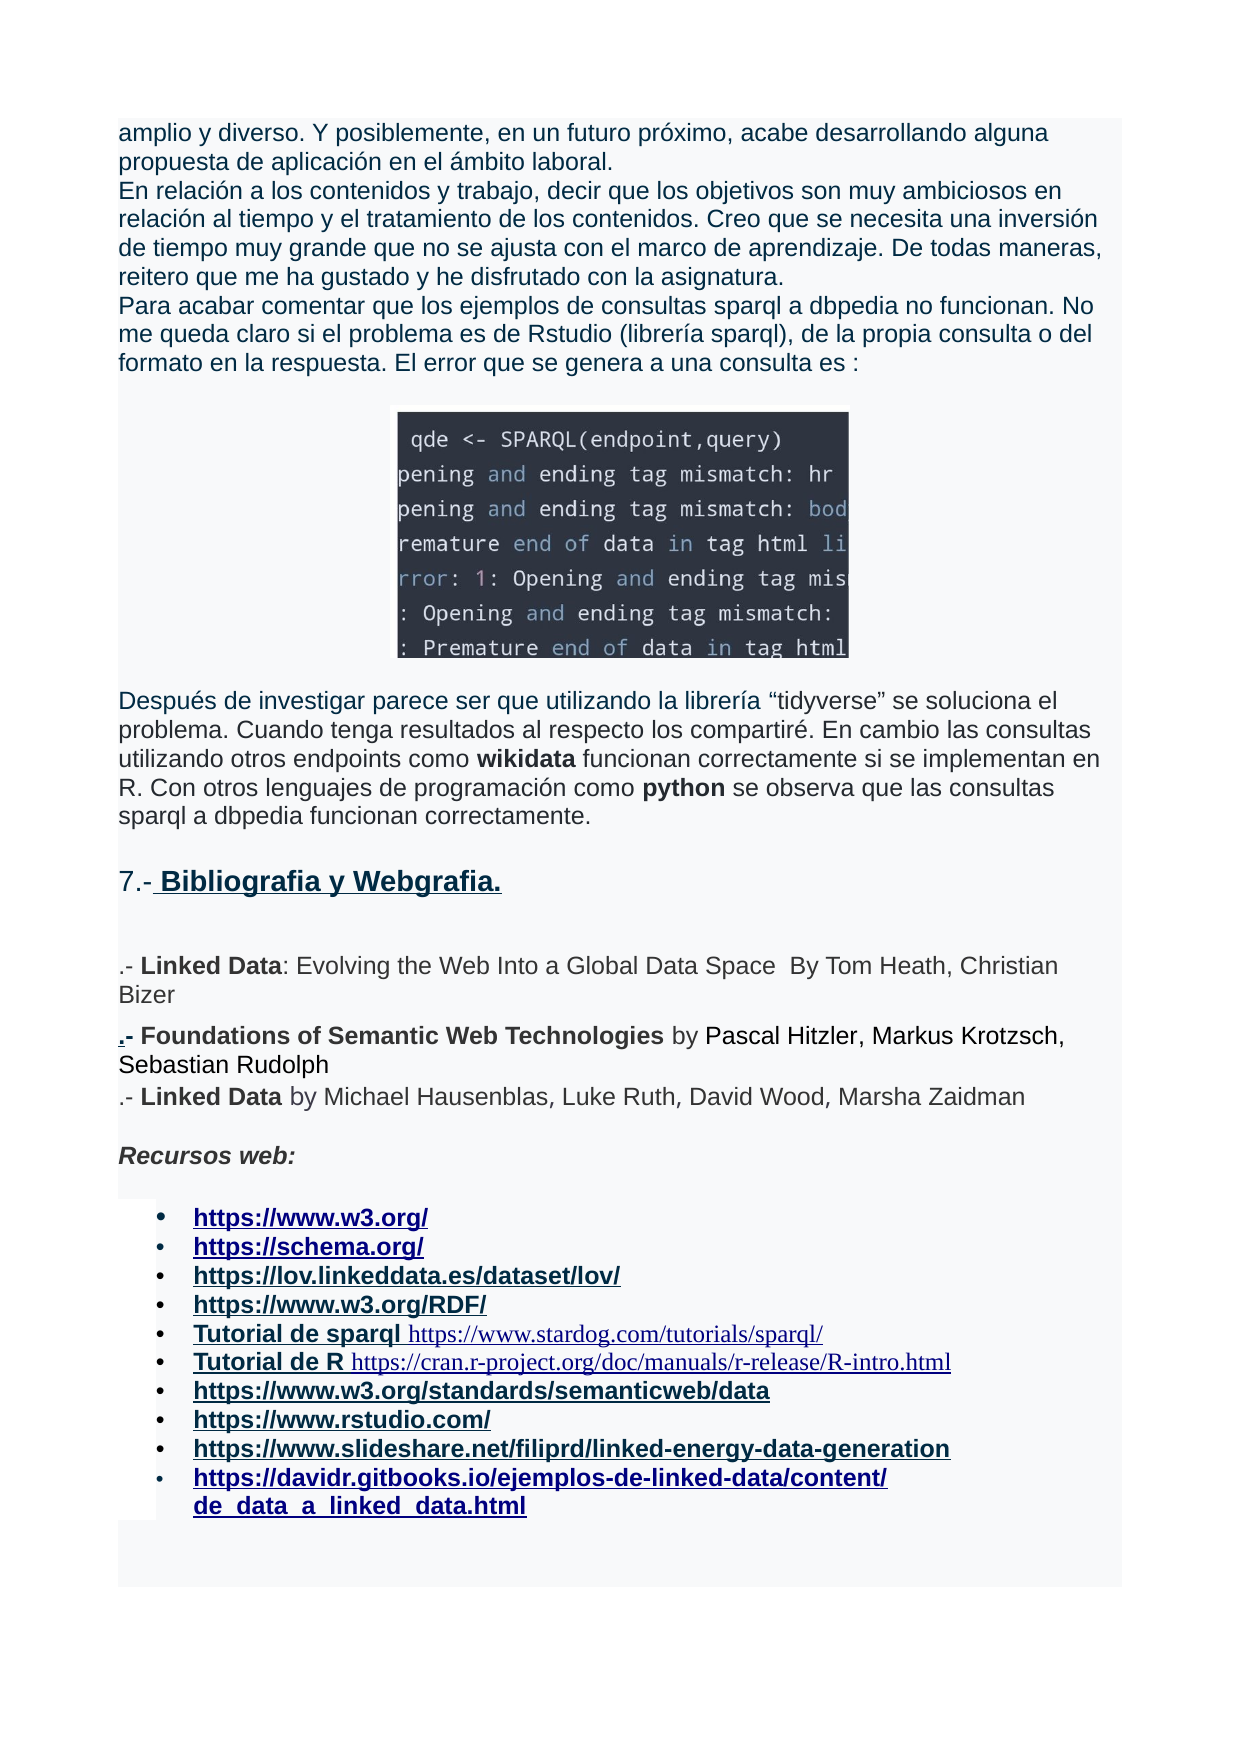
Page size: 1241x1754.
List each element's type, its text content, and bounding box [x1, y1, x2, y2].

subtitle .- Linked Data: Evolving the Web Into a Global Data Space By Tom Heath, Christian Bizer [118, 951, 1122, 1008]
list https://davidr.gitbooks.io/ejemplos-de-linked-data/content/de_data_a_linked_data.html [156, 1462, 1122, 1520]
list https://www.rstudio.com/ [156, 1405, 1122, 1434]
text .- Linked Data by Michael Hausenblas, Luke Ruth, David Wood, Marsha Zaidman [118, 1078, 1122, 1112]
text En relación a los contenidos y trabajo, decir que los objetivos son muy ambiciosos en relación al tiempo y el tratamiento de los contenidos. Creo que se necesita una inversión de tiempo muy grande que no se ajusta con el marco de aprendizaje. De todas maneras, reitero que me ha gustado y he disfrutado con la asignatura. [118, 176, 1122, 291]
text amplio y diverso. Y posiblemente, en un futuro próximo, acabe desarrollando alguna propuesta de aplicación en el ámbito laboral. [118, 118, 1122, 176]
text Después de investigar parece ser que utilizando la librería “tidyverse” se soluciona el problema. Cuando tenga resultados al respecto los compartiré. En cambio las consultas utilizando otros endpoints como wikidata funcionan correctamente si se implementan en R. Con otros lenguajes de programación como python se observa que las consultas sparql a dbpedia funcionan correctamente. [118, 686, 1122, 830]
text 7.- Bibliografia y Webgrafia. [118, 864, 1122, 897]
list https://www.w3.org/standards/semanticweb/data [156, 1376, 1122, 1405]
list https://schema.org/ [156, 1232, 1122, 1261]
list https://www.w3.org/ [156, 1199, 1122, 1232]
list https://www.slideshare.net/filiprd/linked-energy-data-generation [156, 1434, 1122, 1462]
list https://lov.linkeddata.es/dataset/lov/ [156, 1261, 1122, 1290]
text Para acabar comentar que los ejemplos de consultas sparql a dbpedia no funcionan. No me queda claro si el problema es de Rstudio (librería sparql), de la propia consulta o del formato en la respuesta. El error que se genera a una consulta es : [118, 291, 1122, 377]
text Recursos web: [118, 1141, 1122, 1170]
list https://www.w3.org/RDF/ [156, 1290, 1122, 1318]
picture [390, 405, 851, 658]
list Tutorial de sparql https://www.stardog.com/tutorials/sparql/ [156, 1318, 1122, 1347]
text .- Foundations of Semantic Web Technologies by Pascal Hitzler, Markus Krotzsch, Sebastian Rudolph [118, 1021, 1122, 1078]
list Tutorial de R https://cran.r-project.org/doc/manuals/r-release/R-intro.html [156, 1347, 1122, 1376]
